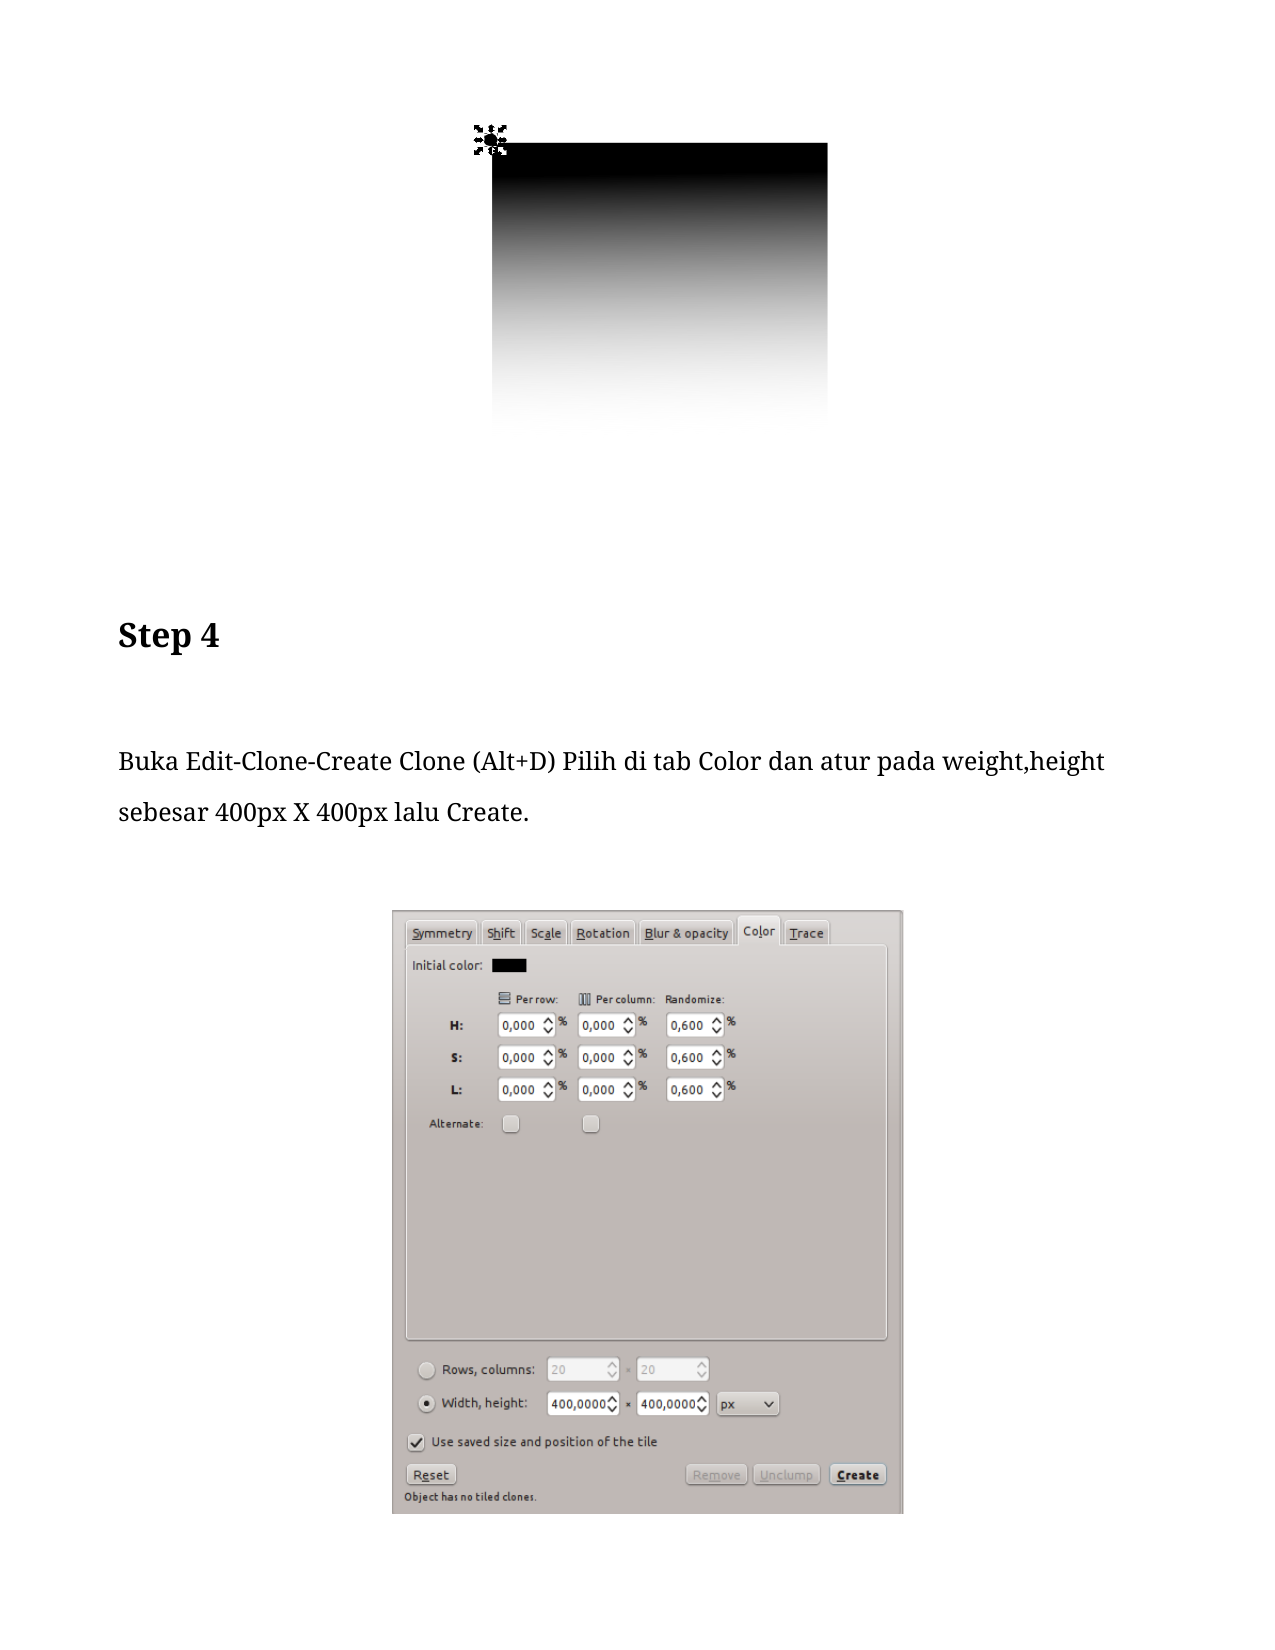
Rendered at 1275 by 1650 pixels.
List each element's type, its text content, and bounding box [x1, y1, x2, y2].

subtitle Step 4 [118, 612, 1157, 657]
picture [458, 118, 879, 472]
picture [392, 910, 904, 1514]
text Buka Edit-Clone-Create Clone (Alt+D) Pilih di tab Color dan atur pada weight,height sebesar 400px X 400px lalu Create. [118, 744, 1157, 829]
